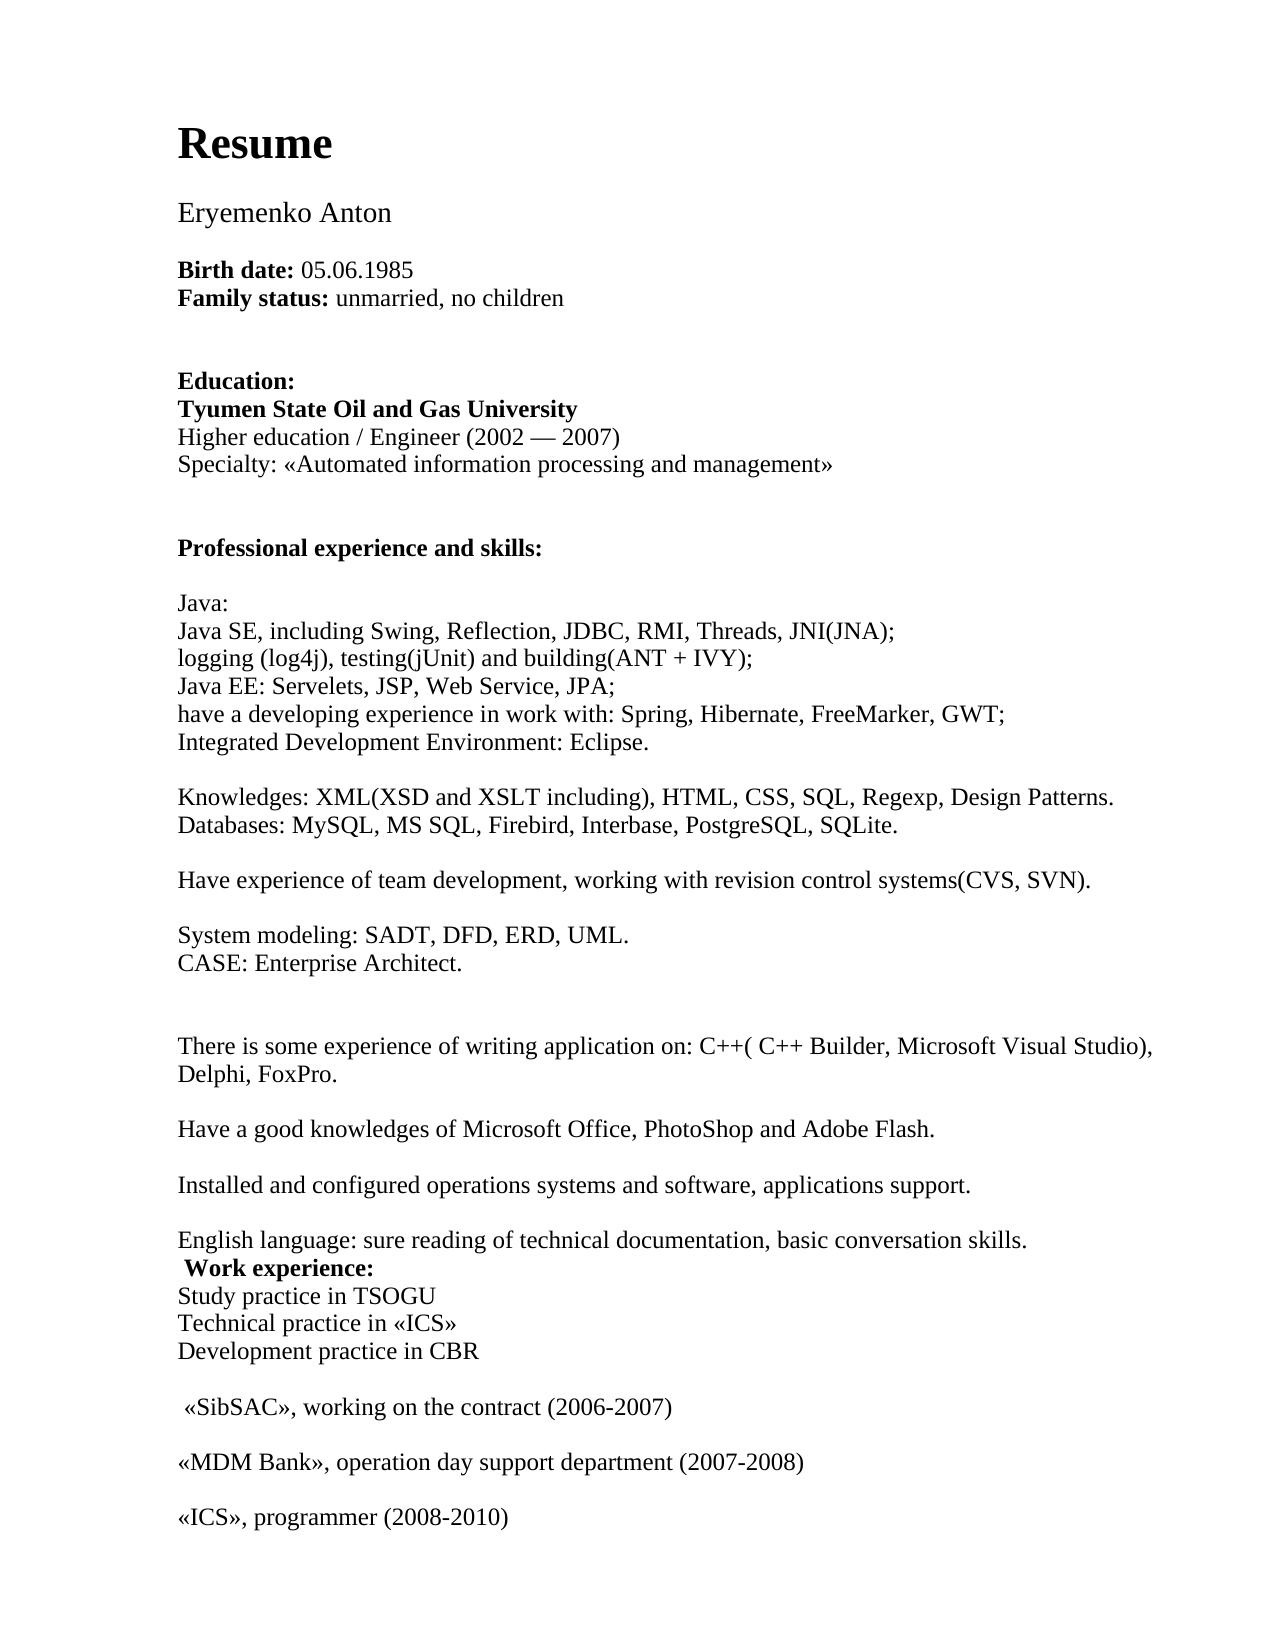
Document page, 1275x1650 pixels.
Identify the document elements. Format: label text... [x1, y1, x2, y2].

text Resume [177, 118, 1186, 169]
text Specialty: «Automated information processing and management» [177, 451, 1186, 478]
text «ICS», programmer (2008-2010) [177, 1503, 1186, 1531]
text Professional experience and skills: [177, 534, 1186, 561]
text have a developing experience in work with: Spring, Hibernate, FreeMarker, GWT; [177, 700, 1186, 728]
text CASE: Enterprise Architect. [177, 949, 1186, 977]
text Family status: unmarried, no children [177, 284, 1186, 312]
text Tyumen State Oil and Gas University [177, 395, 1186, 423]
text Integrated Development Environment: Eclipse. [177, 728, 1186, 755]
text Have a good knowledges of Microsoft Office, PhotoShop and Adobe Flash. [177, 1116, 1186, 1143]
text logging (log4j), testing(jUnit) and building(ANT + IVY); [177, 644, 1186, 672]
text Installed and configured operations systems and software, applications support. [177, 1171, 1186, 1199]
text Study practice in TSOGU [177, 1282, 1186, 1309]
text Databases: MySQL, MS SQL, Firebird, Interbase, PostgreSQL, SQLite. [177, 811, 1186, 838]
text Development practice in CBR [177, 1337, 1186, 1365]
text Eryemenko Anton [177, 197, 1186, 229]
text English language: sure reading of technical documentation, basic conversation skills. [177, 1226, 1186, 1254]
text «MDM Bank», operation day support department (2007-2008) [177, 1448, 1186, 1476]
text Work experience: [177, 1254, 1186, 1282]
text Technical practice in «ICS» [177, 1309, 1186, 1337]
text There is some experience of writing application on: C++( C++ Builder, Microsoft Visual Studio), Delphi, FoxPro. [177, 1032, 1186, 1088]
text «SibSAC», working on the contract (2006-2007) [177, 1393, 1186, 1420]
text Java EE: Servelets, JSP, Web Service, JPA; [177, 672, 1186, 700]
text Java SE, including Swing, Reflection, JDBC, RMI, Threads, JNI(JNA); [177, 617, 1186, 644]
text Higher education / Engineer (2002 — 2007) [177, 423, 1186, 451]
text System modeling: SADT, DFD, ERD, UML. [177, 922, 1186, 949]
text Have experience of team development, working with revision control systems(CVS, SVN). [177, 866, 1186, 894]
text Birth date: 05.06.1985 [177, 257, 1186, 284]
text Knowledges: XML(XSD and XSLT including), HTML, CSS, SQL, Regexp, Design Patterns. [177, 783, 1186, 811]
text Education: [177, 367, 1186, 395]
text Java: [177, 589, 1186, 617]
